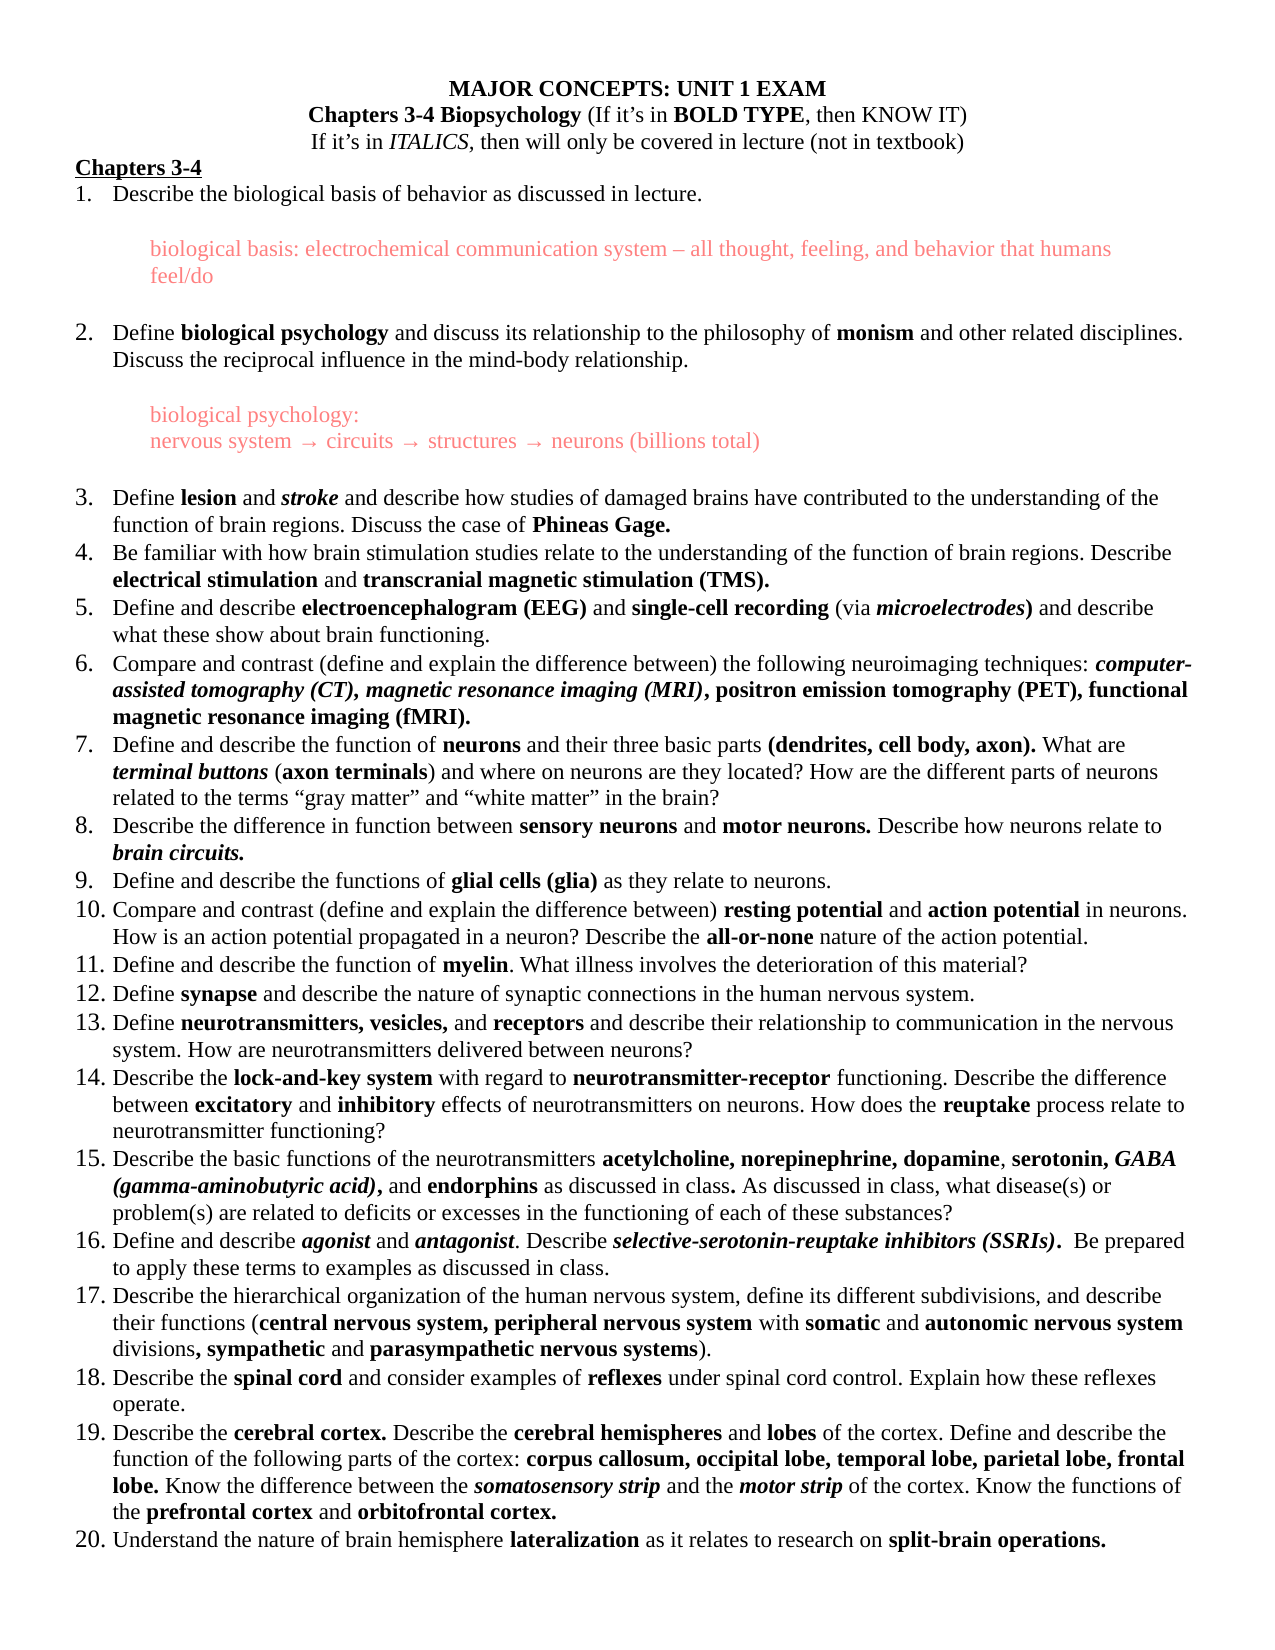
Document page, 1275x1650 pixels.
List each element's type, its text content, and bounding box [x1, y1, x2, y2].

list Compare and contrast (define and explain the difference between) the following neuroimaging techniques: computer-assisted tomography (CT), magnetic resonance imaging (MRI), positron emission tomography (PET), functional magnetic resonance imaging (fMRI). [75, 648, 1200, 729]
text biological basis: electrochemical communication system – all thought, feeling, and behavior that humans feel/do [150, 236, 1125, 288]
list Describe the biological basis of behavior as discussed in lecture. [75, 180, 1200, 207]
list Define and describe the functions of glial cells (glia) as they relate to neurons. [75, 866, 1200, 894]
text nervous system → circuits → structures → neurons (billions total) [150, 427, 1125, 453]
list Compare and contrast (define and explain the difference between) resting potential and action potential in neurons. How is an action potential propagated in a neuron? Describe the all-or-none nature of the action potential. [75, 894, 1200, 949]
list Define lesion and stroke and describe how studies of damaged brains have contributed to the understanding of the function of brain regions. Discuss the case of Phineas Gage. [75, 482, 1200, 537]
list Describe the basic functions of the neurotransmitters acetylcholine, norepinephrine, dopamine, serotonin, GABA (gamma-aminobutyric acid), and endorphins as discussed in class. As discussed in class, what disease(s) or problem(s) are related to deficits or excesses in the functioning of each of these substances? [75, 1143, 1200, 1225]
list Define and describe electroencephalogram (EEG) and single-cell recording (via microelectrodes) and describe what these show about brain functioning. [75, 592, 1200, 648]
list Define and describe agonist and antagonist. Describe selective-serotonin-reuptake inhibitors (SSRIs). Be prepared to apply these terms to examples as discussed in class. [75, 1225, 1200, 1280]
text MAJOR CONCEPTS: UNIT 1 EXAM [75, 75, 1200, 101]
list Describe the cerebral cortex. Describe the cerebral hemispheres and lobes of the cortex. Define and describe the function of the following parts of the cortex: corpus callosum, occipital lobe, temporal lobe, parietal lobe, frontal lobe. Know the difference between the somatosensory strip and the motor strip of the cortex. Know the functions of the prefrontal cortex and orbitofrontal cortex. [75, 1417, 1200, 1524]
list Describe the hierarchical organization of the human nervous system, define its different subdivisions, and describe their functions (central nervous system, peripheral nervous system with somatic and autonomic nervous system divisions, sympathetic and parasympathetic nervous systems). [75, 1280, 1200, 1362]
list Define and describe the function of myelin. What illness involves the deterioration of this material? [75, 949, 1200, 978]
list Define and describe the function of neurons and their three basic parts (dendrites, cell body, axon). What are terminal buttons (axon terminals) and where on neurons are they located? How are the different parts of neurons related to the terms “gray matter” and “white matter” in the brain? [75, 729, 1200, 811]
text Chapters 3-4 [75, 154, 1200, 180]
list Be familiar with how brain stimulation studies relate to the understanding of the function of brain regions. Describe electrical stimulation and transcranial magnetic stimulation (TMS). [75, 537, 1200, 592]
text biological psychology: [150, 401, 1125, 427]
list Understand the nature of brain hemisphere lateralization as it relates to research on split-brain operations. [75, 1524, 1200, 1553]
list Define neurotransmitters, vesicles, and receptors and describe their relationship to communication in the nervous system. How are neurotransmitters delivered between neurons? [75, 1007, 1200, 1062]
list Describe the lock-and-key system with regard to neurotransmitter-receptor functioning. Describe the difference between excitatory and inhibitory effects of neurotransmitters on neurons. How does the reuptake process relate to neurotransmitter functioning? [75, 1062, 1200, 1143]
text Chapters 3-4 Biopsychology (If it’s in BOLD TYPE, then KNOW IT) [75, 101, 1200, 128]
text If it’s in ITALICS, then will only be covered in lecture (not in textbook) [75, 128, 1200, 154]
list Describe the difference in function between sensory neurons and motor neurons. Describe how neurons relate to brain circuits. [75, 811, 1200, 866]
list Define synapse and describe the nature of synaptic connections in the human nervous system. [75, 978, 1200, 1007]
list Describe the spinal cord and consider examples of reflexes under spinal cord control. Explain how these reflexes operate. [75, 1362, 1200, 1417]
list Define biological psychology and discuss its relationship to the philosophy of monism and other related disciplines. Discuss the reciprocal influence in the mind-body relationship. [75, 317, 1200, 372]
